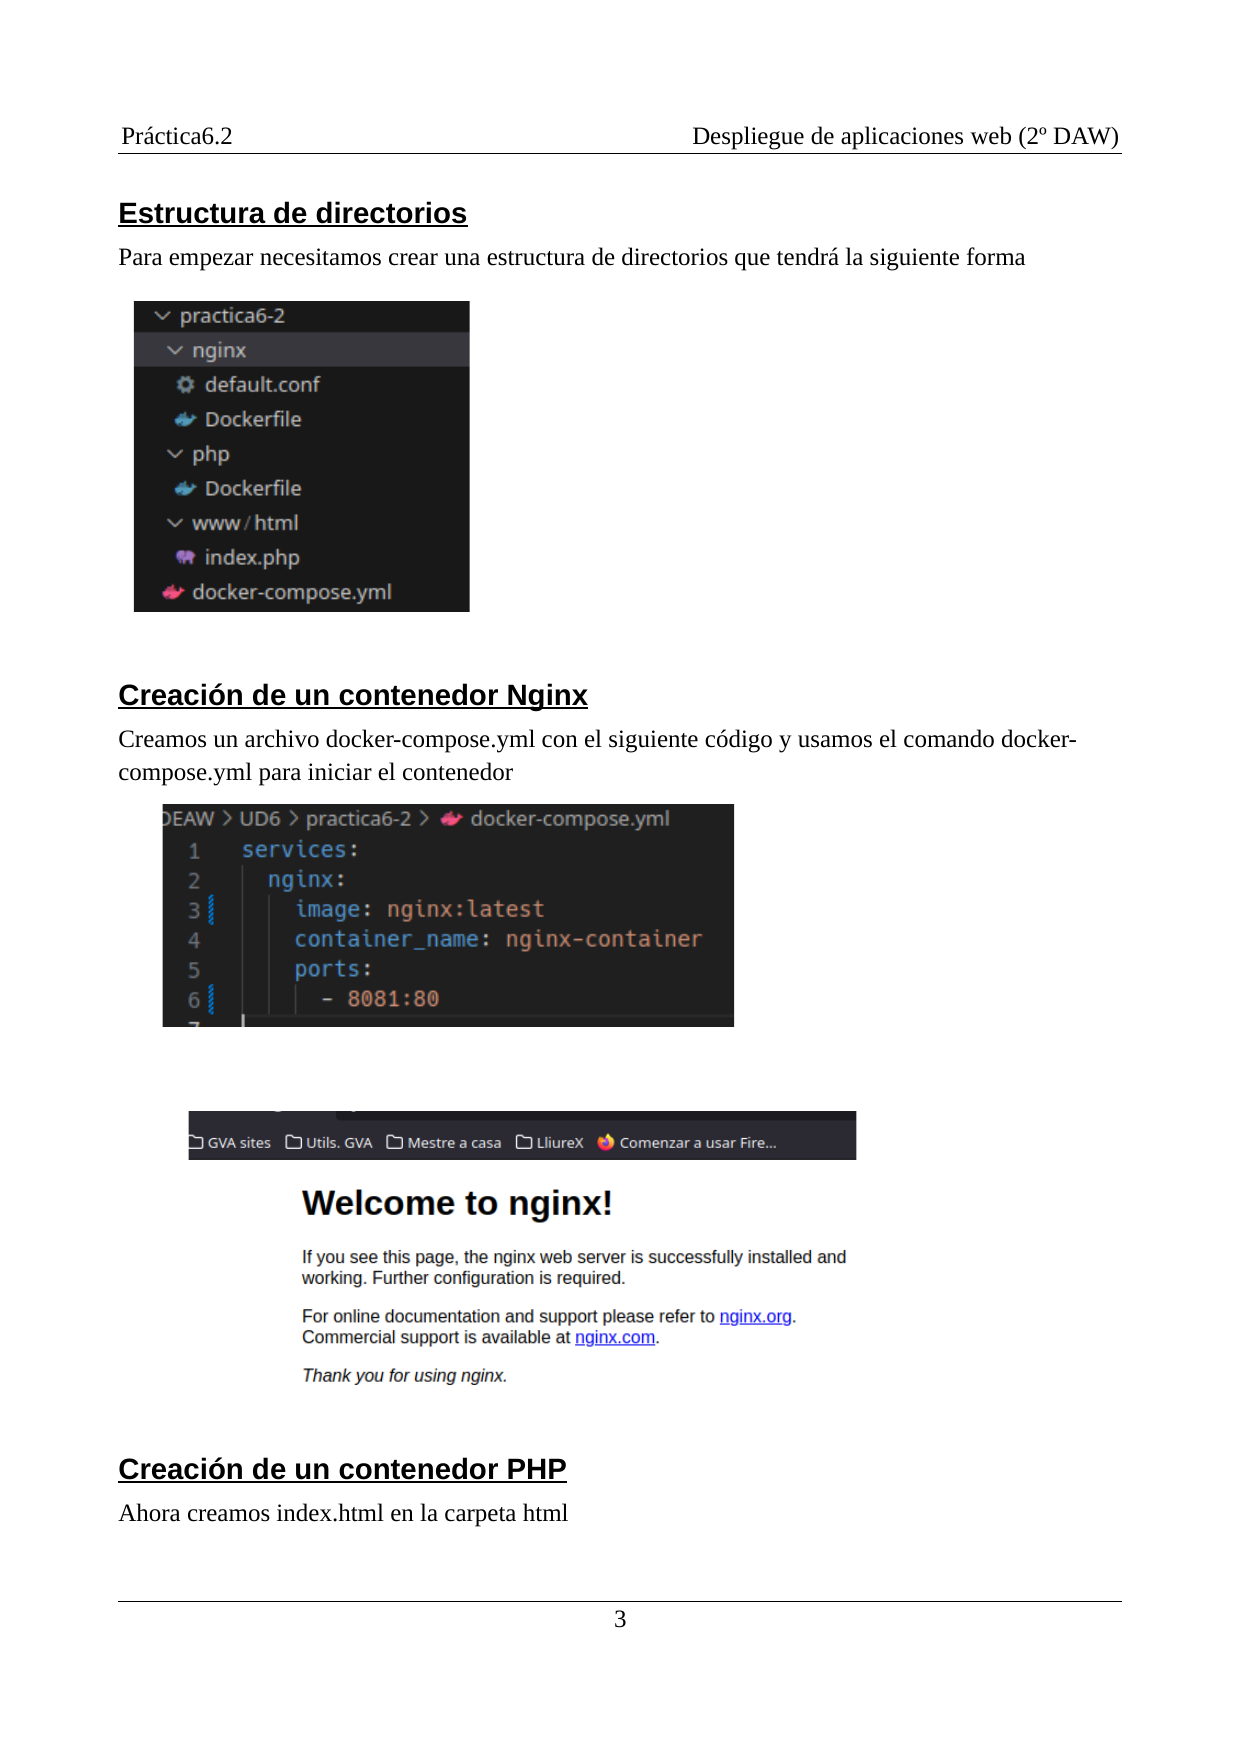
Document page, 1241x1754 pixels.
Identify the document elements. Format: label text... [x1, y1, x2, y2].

text Ahora creamos index.html en la carpeta html [118, 1498, 1122, 1527]
picture [162, 804, 735, 1027]
subtitle Creación de un contenedor PHP [118, 1140, 1122, 1486]
picture [133, 301, 470, 612]
text Para empezar necesitamos crear una estructura de directorios que tendrá la siguiente forma [118, 242, 1122, 271]
picture [188, 1111, 857, 1452]
subtitle Estructura de directorios [118, 196, 1122, 230]
text Creamos un archivo docker-compose.yml con el siguiente código y usamos el comando docker-compose.yml para iniciar el contenedor [118, 724, 1122, 786]
subtitle Creación de un contenedor Nginx [118, 678, 1122, 711]
